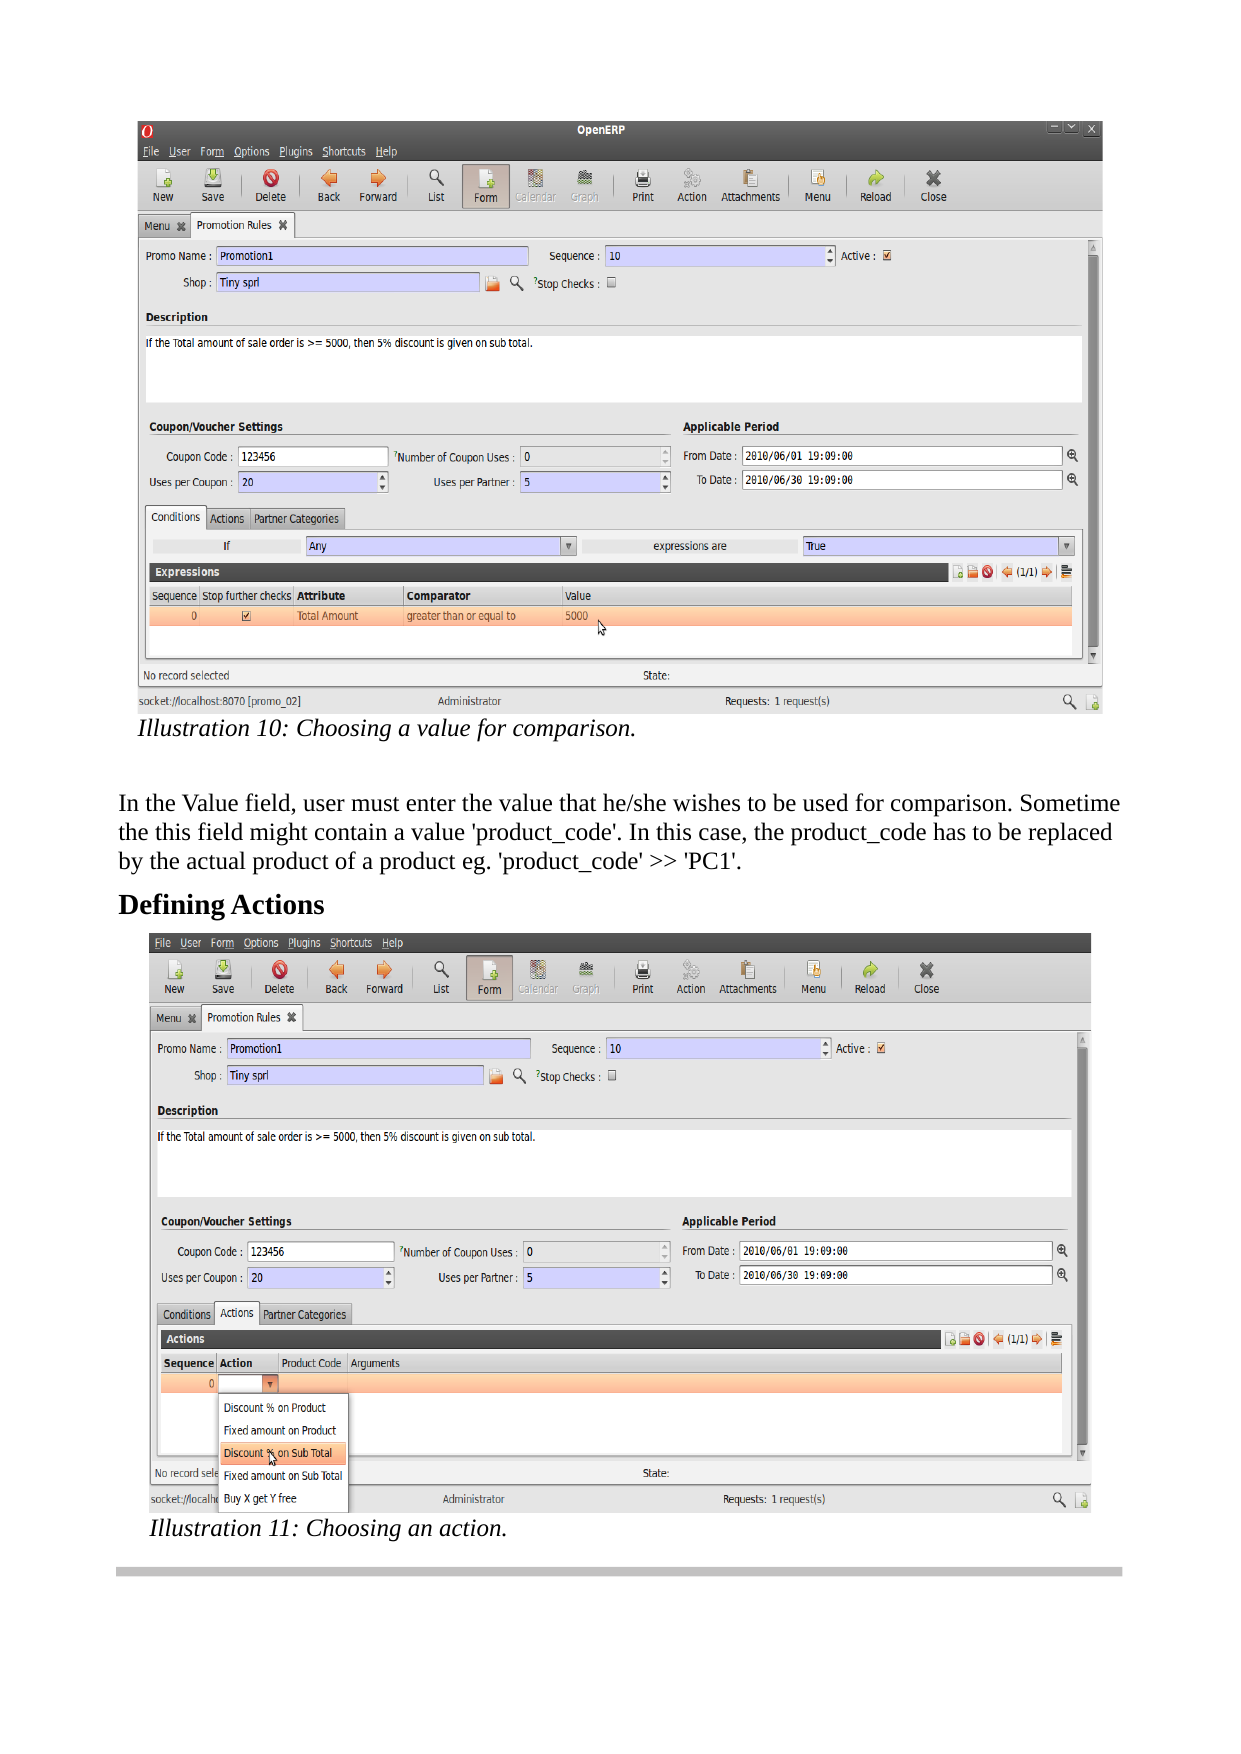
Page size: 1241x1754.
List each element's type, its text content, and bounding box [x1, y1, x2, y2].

picture [149, 933, 1092, 1513]
text Illustration 10: Choosing a value for comparison. [137, 714, 1103, 742]
text Defining Actions [118, 887, 1122, 921]
text Illustration 11: Choosing an action. [149, 1513, 1091, 1541]
text In the Value field, user must enter the value that he/she wishes to be used for comparison. Sometime the this field might contain a value 'product_code'. In this case, the product_code has to be replaced by the actual product of a product eg. 'product_code' >> 'PC1'. [118, 788, 1122, 875]
picture [137, 121, 1103, 714]
text [149, 1541, 1091, 1552]
